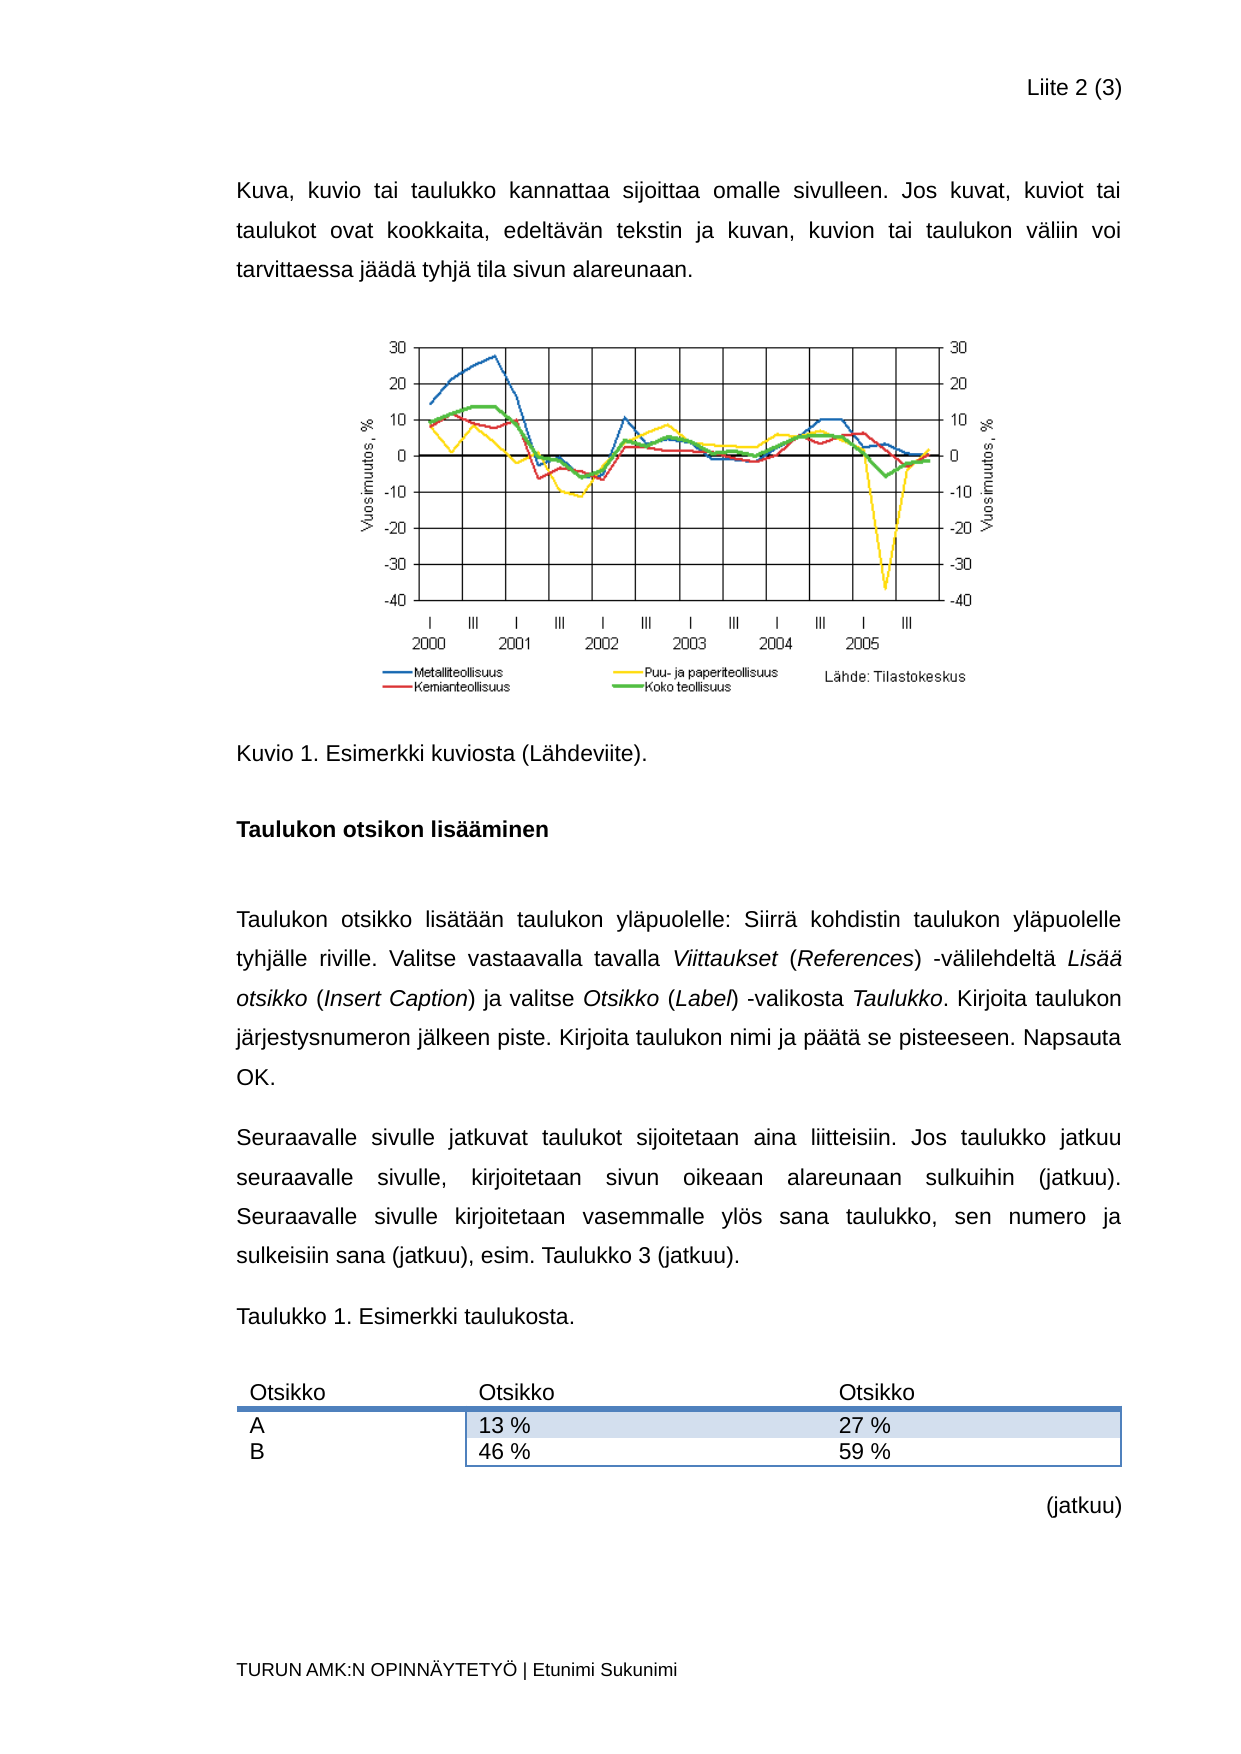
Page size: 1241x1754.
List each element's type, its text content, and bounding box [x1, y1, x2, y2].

text Kuva, kuvio tai taulukko kannattaa sijoittaa omalle sivulleen. Jos kuvat, kuviot tai taulukot ovat kookkaita, edeltävän tekstin ja kuvan, kuvion tai taulukon väliin voi tarvittaessa jäädä tyhjä tila sivun alareunaan. [236, 177, 1122, 282]
table_header Otsikko [466, 1379, 826, 1406]
text Taulukko 1. Esimerkki taulukosta. [236, 1303, 1122, 1329]
table_header Otsikko [826, 1379, 1121, 1406]
table_cell 27 % [826, 1412, 1120, 1438]
text Kuvio 1. Esimerkki kuviosta (Lähdeviite). [236, 740, 1122, 766]
text Seuraavalle sivulle jatkuvat taulukot sijoitetaan aina liitteisiin. Jos taulukko jatkuu seuraavalle sivulle, kirjoitetaan sivun oikeaan alareunaan sulkuihin (jatkuu). Seuraavalle sivulle kirjoitetaan vasemmalle ylös sana taulukko, sen numero ja sulkeisiin sana (jatkuu), esim. Taulukko 3 (jatkuu). [236, 1124, 1122, 1269]
table_cell A [237, 1412, 465, 1438]
table_cell 46 % [467, 1438, 826, 1464]
table_header Otsikko [237, 1379, 466, 1406]
text (jatkuu) [236, 1492, 1122, 1518]
text Taulukon otsikon lisääminen [236, 816, 1122, 843]
table_cell 13 % [467, 1412, 826, 1438]
picture [343, 316, 1018, 706]
table_cell 59 % [826, 1438, 1120, 1464]
table_cell B [237, 1438, 465, 1464]
text Taulukon otsikko lisätään taulukon yläpuolelle: Siirrä kohdistin taulukon yläpuolelle tyhjälle riville. Valitse vastaavalla tavalla Viittaukset (References) -välilehdeltä Lisää otsikko (Insert Caption) ja valitse Otsikko (Label) -valikosta Taulukko. Kirjoita taulukon järjestysnumeron jälkeen piste. Kirjoita taulukon nimi ja päätä se pisteeseen. Napsauta OK. [236, 906, 1122, 1090]
